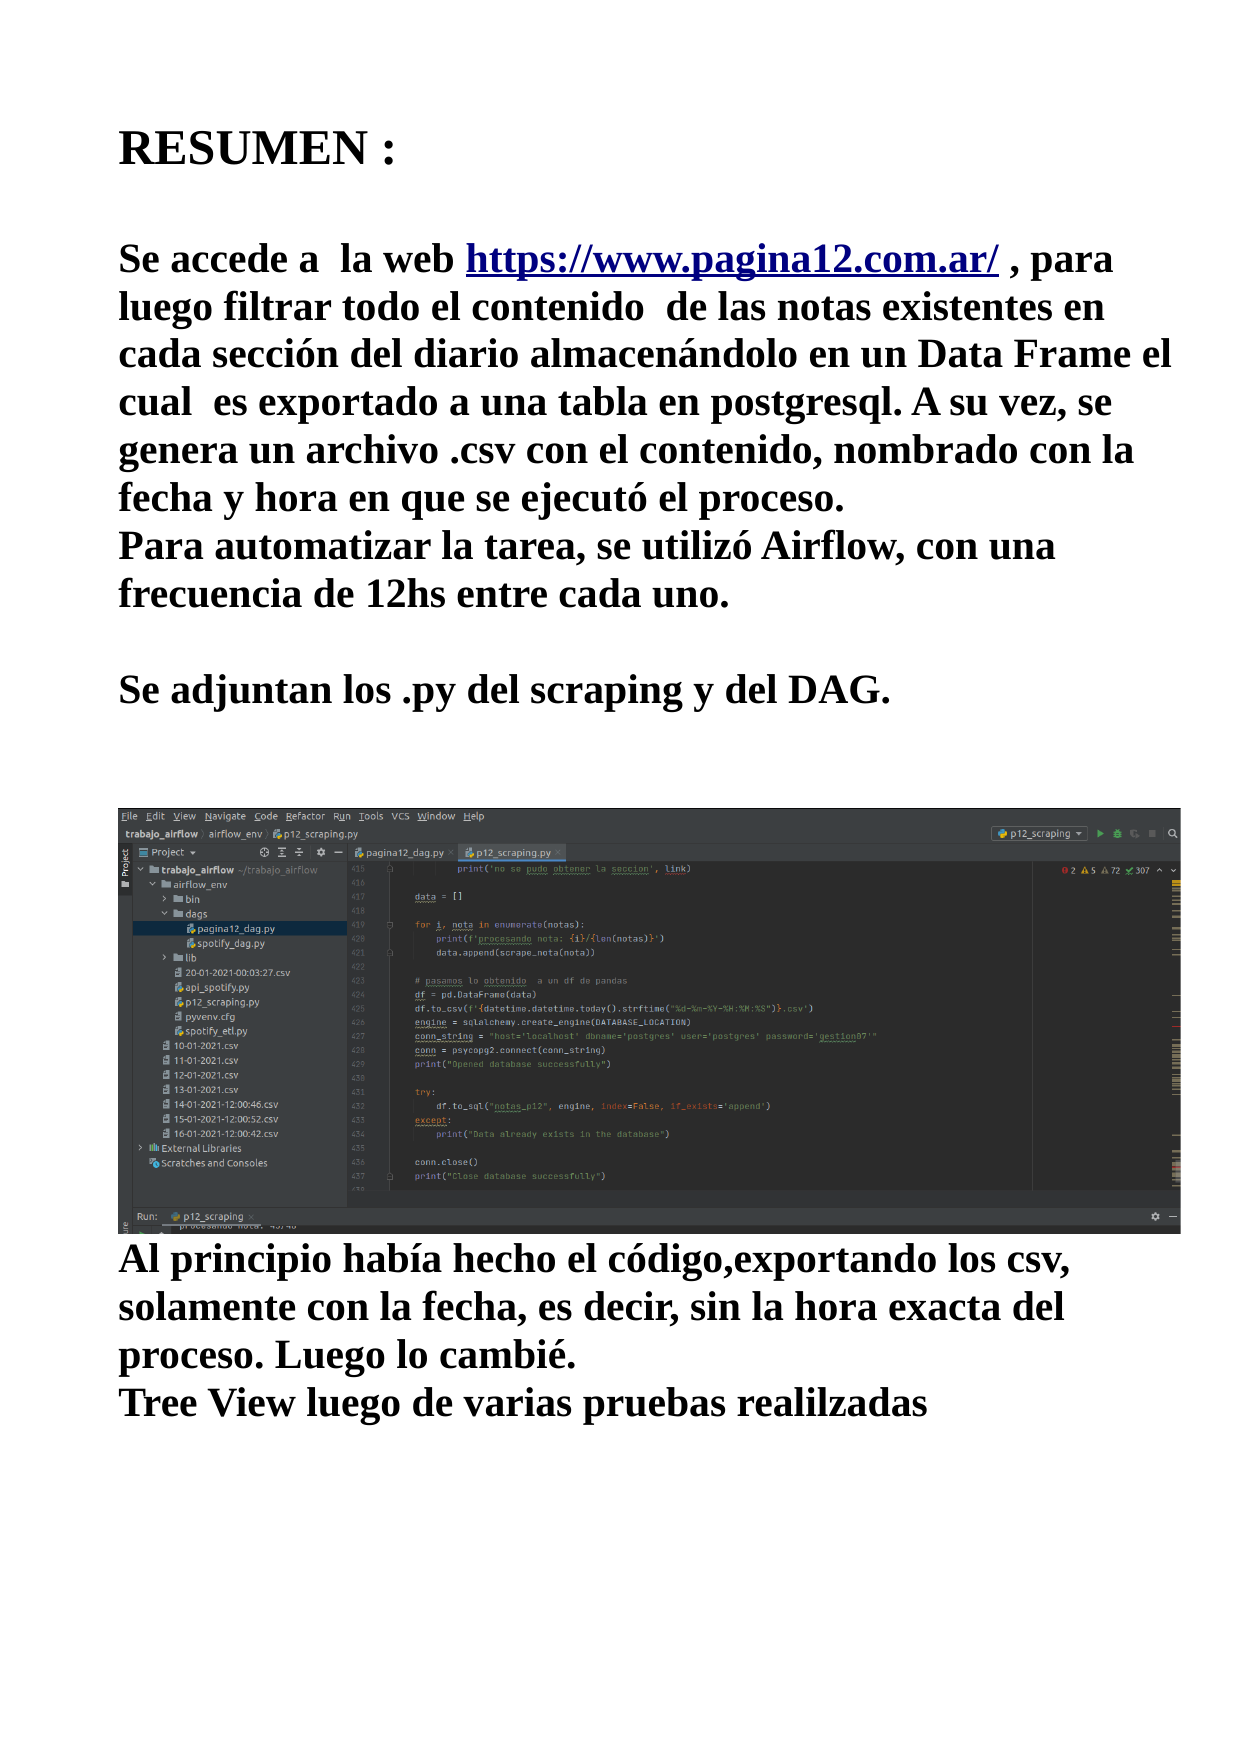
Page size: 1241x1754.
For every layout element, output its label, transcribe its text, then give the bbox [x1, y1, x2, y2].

text RESUMEN : [118, 118, 1181, 176]
text Se accede a la web https://www.pagina12.com.ar/ , para luego filtrar todo el contenido de las notas existentes en cada sección del diario almacenándolo en un Data Frame el cual es exportado a una tabla en postgresql. A su vez, se genera un archivo .csv con el contenido, nombrado con la fecha y hora en que se ejecutó el proceso. [118, 233, 1181, 521]
text Se adjuntan los .py del scraping y del DAG. [118, 664, 1181, 712]
text Tree View luego de varias pruebas realilzadas [118, 1377, 1181, 1425]
text Al principio había hecho el código,exportando los csv, solamente con la fecha, es decir, sin la hora exacta del proceso. Luego lo cambié. [118, 1234, 1181, 1377]
picture [118, 808, 1181, 1234]
text Para automatizar la tarea, se utilizó Airflow, con una frecuencia de 12hs entre cada uno. [118, 521, 1181, 616]
